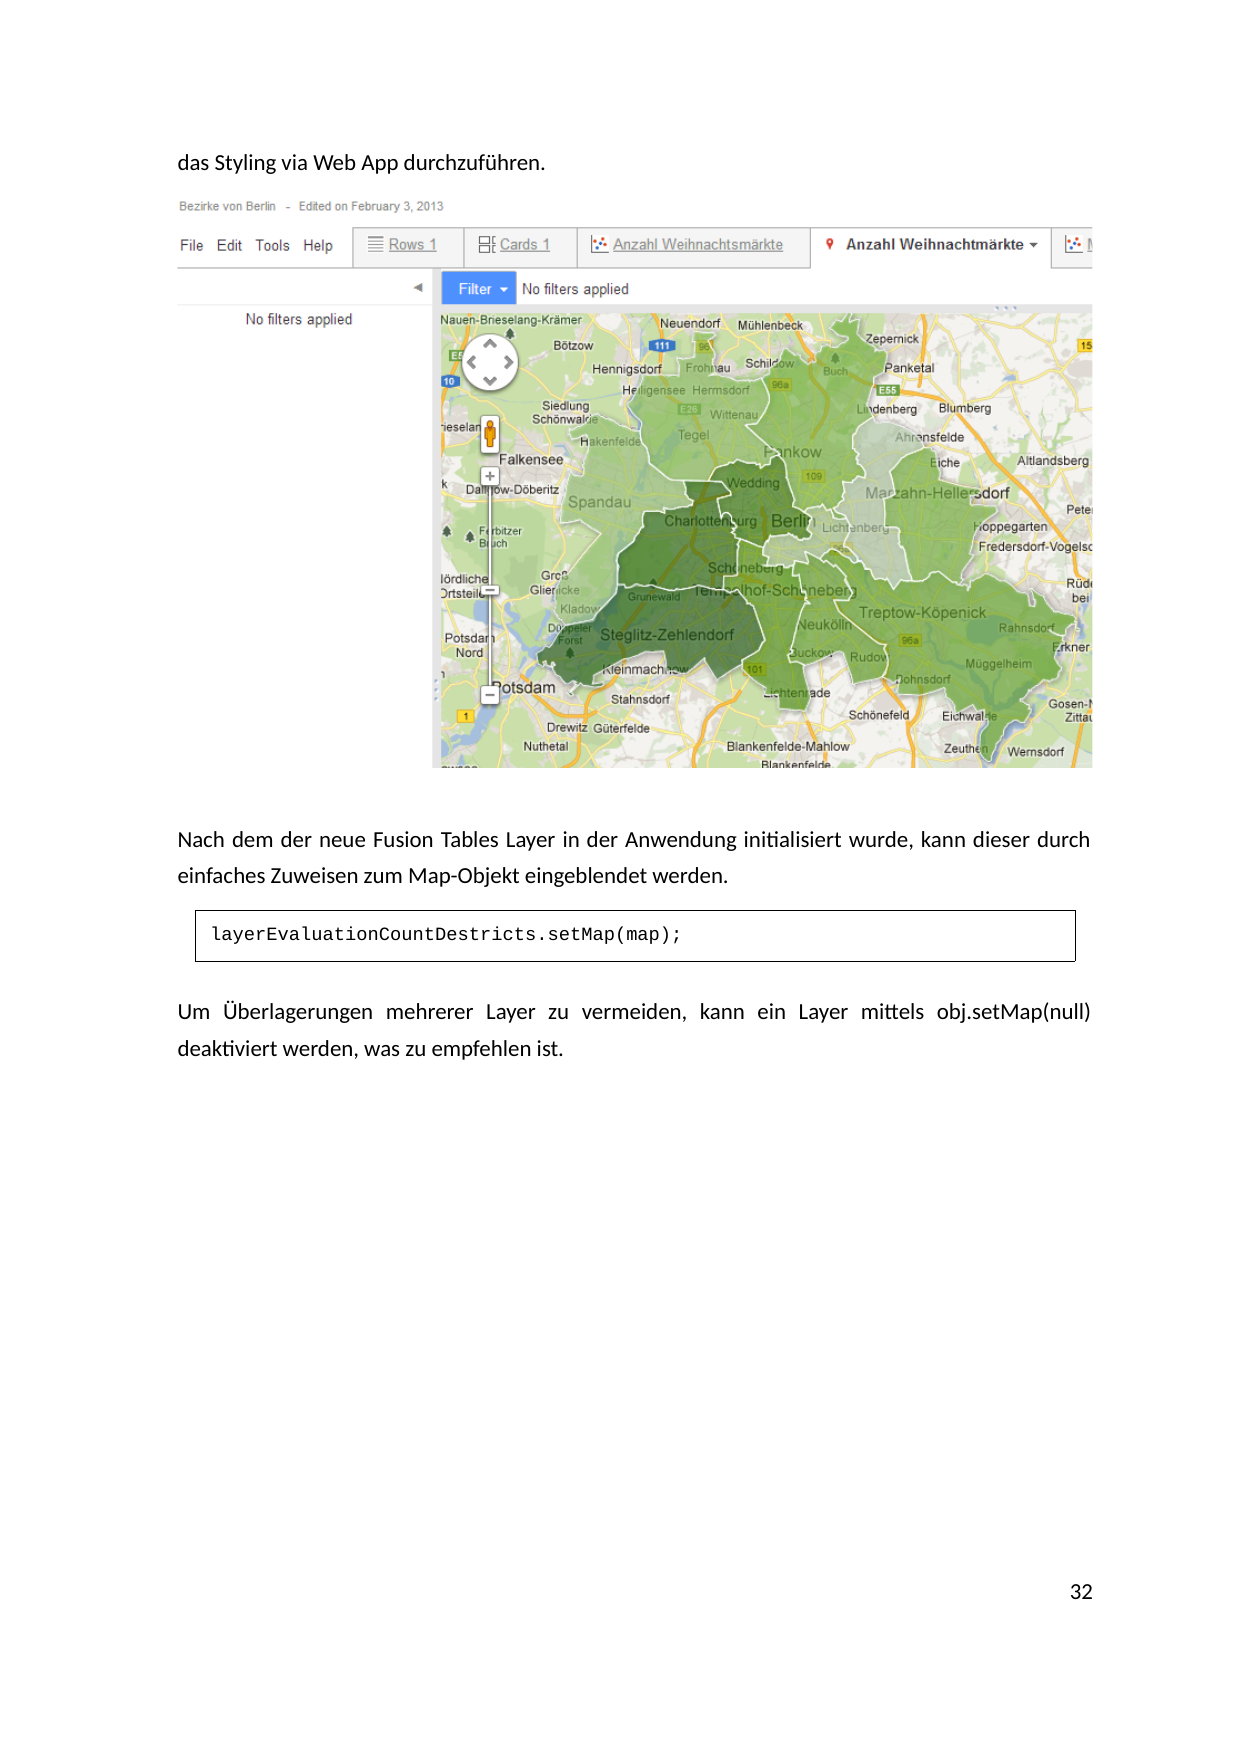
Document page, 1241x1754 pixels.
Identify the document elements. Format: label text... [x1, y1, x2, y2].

text layerEvaluationCountDestricts.setMap(map); [196, 911, 1075, 961]
text Um Überlagerungen mehrerer Layer zu vermeiden, kann ein Layer mittels obj.setMap(null) deaktiviert werden, was zu empfehlen ist. [177, 961, 1093, 1062]
text Nach dem der neue Fusion Tables Layer in der Anwendung initialisiert wurde, kann dieser durch einfaches Zuweisen zum Map-Objekt eingeblendet werden. [177, 825, 1093, 889]
text das Styling via Web App durchzuführen. [177, 148, 1093, 176]
